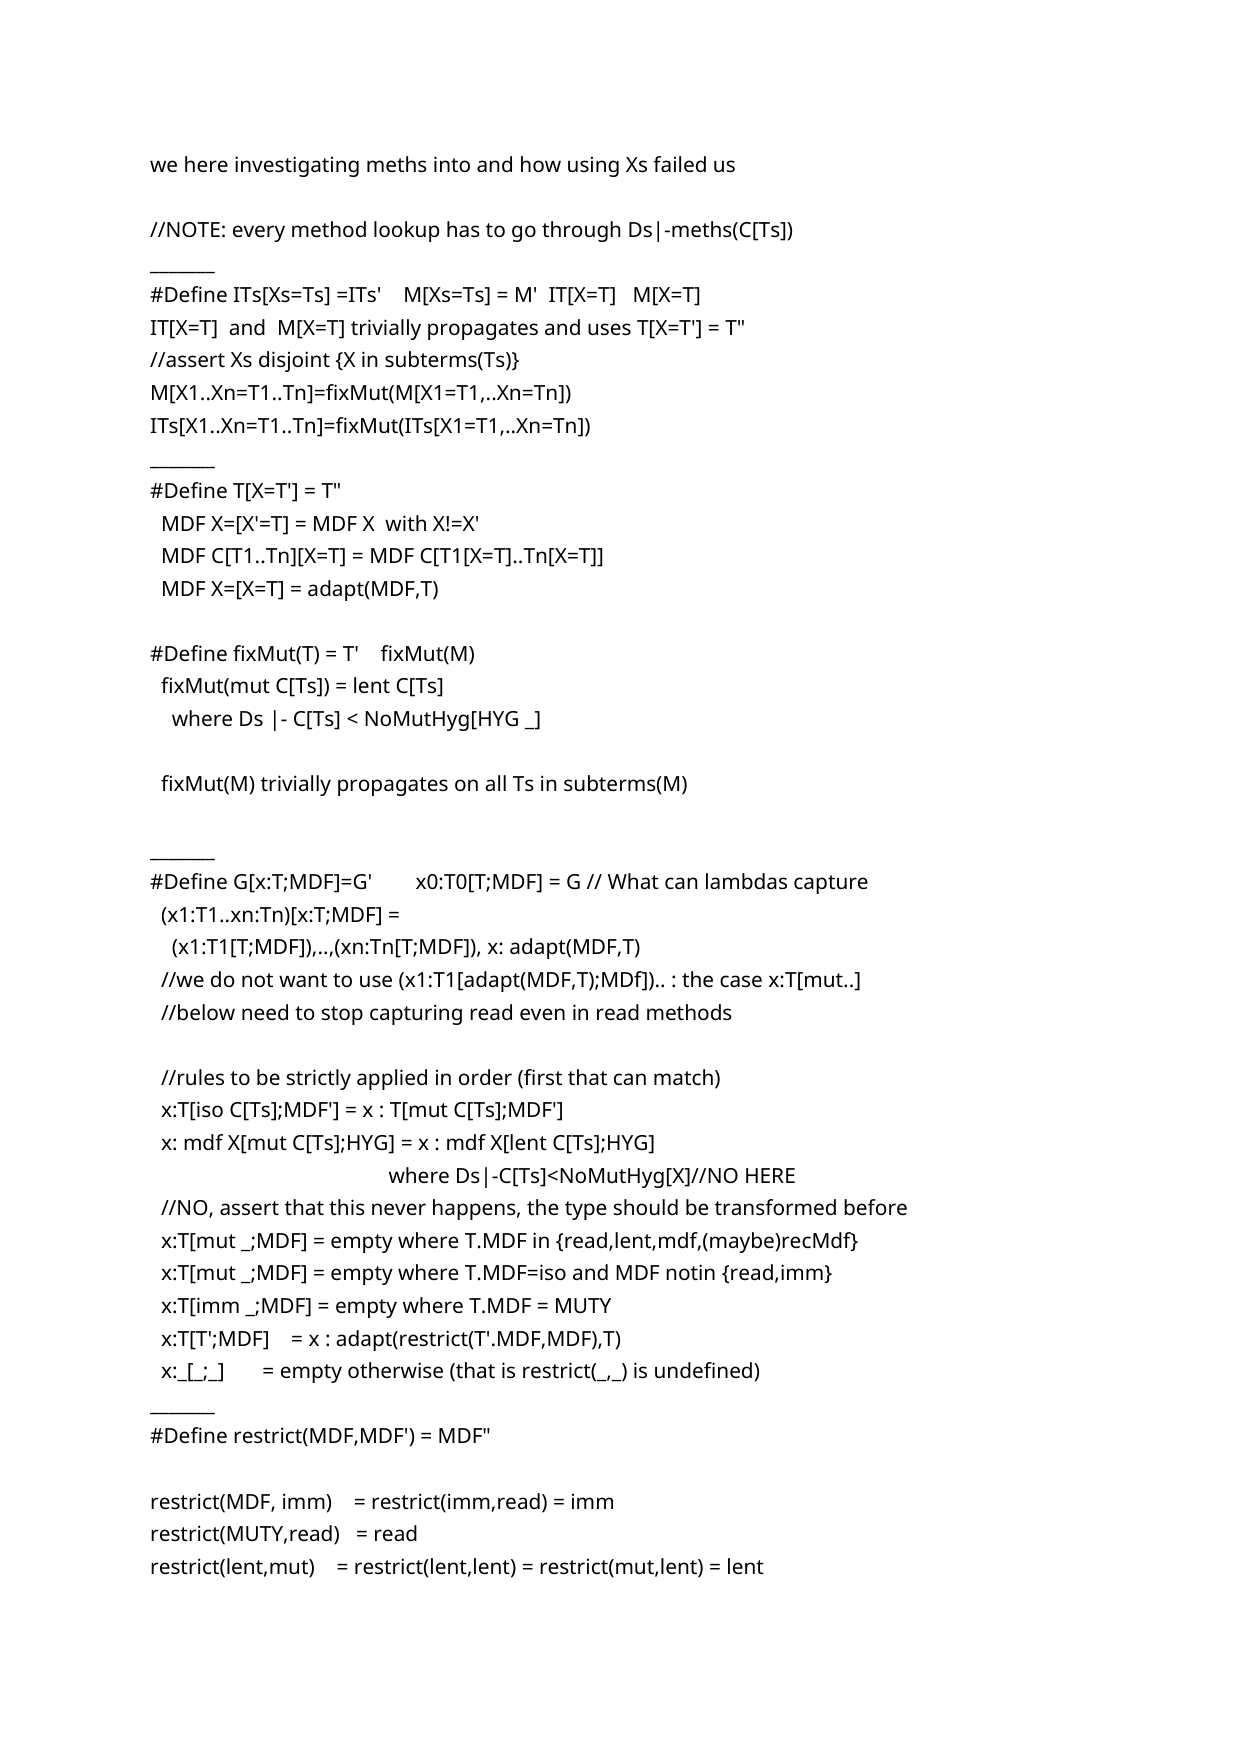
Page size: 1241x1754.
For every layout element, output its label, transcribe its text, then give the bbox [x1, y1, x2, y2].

text x:T[T';MDF] = x : adapt(restrict(T'.MDF,MDF),T) [150, 1324, 1090, 1352]
text x:T[iso C[Ts];MDF'] = x : T[mut C[Ts];MDF'] [150, 1096, 1090, 1124]
text where Ds |- C[Ts] < NoMutHyg[HYG _] [150, 704, 1090, 733]
text restrict(MDF, imm) = restrict(imm,read) = imm [150, 1487, 1090, 1515]
text x: mdf X[mut C[Ts];HYG] = x : mdf X[lent C[Ts];HYG] [150, 1128, 1090, 1157]
text M[X1..Xn=T1..Tn]=fixMut(M[X1=T1,..Xn=Tn]) [150, 378, 1090, 407]
text IT[X=T] and M[X=T] trivially propagates and uses T[X=T'] = T" [150, 313, 1090, 341]
text x:T[mut _;MDF] = empty where T.MDF in {read,lent,mdf,(maybe)recMdf} [150, 1226, 1090, 1254]
text _______ [150, 443, 1090, 472]
text _______ [150, 835, 1090, 863]
text #Define fixMut(T) = T' fixMut(M) [150, 639, 1090, 667]
text //NOTE: every method lookup has to go through Ds|-meths(C[Ts]) [150, 215, 1090, 244]
text restrict(MUTY,read) = read [150, 1519, 1090, 1548]
text restrict(lent,mut) = restrict(lent,lent) = restrict(mut,lent) = lent [150, 1552, 1090, 1580]
text MDF X=[X'=T] = MDF X with X!=X' [150, 509, 1090, 537]
text //rules to be strictly applied in order (first that can match) [150, 1063, 1090, 1091]
text //we do not want to use (x1:T1[adapt(MDF,T);MDf]).. : the case x:T[mut..] //below need to stop capturing read even in read methods [150, 965, 1090, 1026]
text where Ds|-C[Ts]<NoMutHyg[X]//NO HERE [150, 1161, 1090, 1189]
text #Define ITs[Xs=Ts] =ITs' M[Xs=Ts] = M' IT[X=T] M[X=T] [150, 280, 1090, 309]
text (x1:T1..xn:Tn)[x:T;MDF] = [150, 900, 1090, 928]
text //NO, assert that this never happens, the type should be transformed before [150, 1193, 1090, 1222]
text fixMut(mut C[Ts]) = lent C[Ts] [150, 672, 1090, 700]
text #Define restrict(MDF,MDF') = MDF" [150, 1422, 1090, 1450]
text _______ [150, 1389, 1090, 1417]
text x:T[mut _;MDF] = empty where T.MDF=iso and MDF notin {read,imm} [150, 1258, 1090, 1287]
text x:_[_;_] = empty otherwise (that is restrict(_,_) is undefined) [150, 1356, 1090, 1385]
text #Define G[x:T;MDF]=G' x0:T0[T;MDF] = G // What can lambdas capture [150, 867, 1090, 896]
text x:T[imm _;MDF] = empty where T.MDF = MUTY [150, 1291, 1090, 1319]
text MDF X=[X=T] = adapt(MDF,T) [150, 574, 1090, 602]
text (x1:T1[T;MDF]),..,(xn:Tn[T;MDF]), x: adapt(MDF,T) [150, 932, 1090, 961]
text ITs[X1..Xn=T1..Tn]=fixMut(ITs[X1=T1,..Xn=Tn]) [150, 411, 1090, 439]
text _______ [150, 248, 1090, 276]
text MDF C[T1..Tn][X=T] = MDF C[T1[X=T]..Tn[X=T]] [150, 541, 1090, 570]
text fixMut(M) trivially propagates on all Ts in subterms(M) [150, 769, 1090, 798]
text //assert Xs disjoint {X in subterms(Ts)} [150, 346, 1090, 374]
text we here investigating meths into and how using Xs failed us [150, 150, 1090, 178]
text #Define T[X=T'] = T" [150, 476, 1090, 504]
